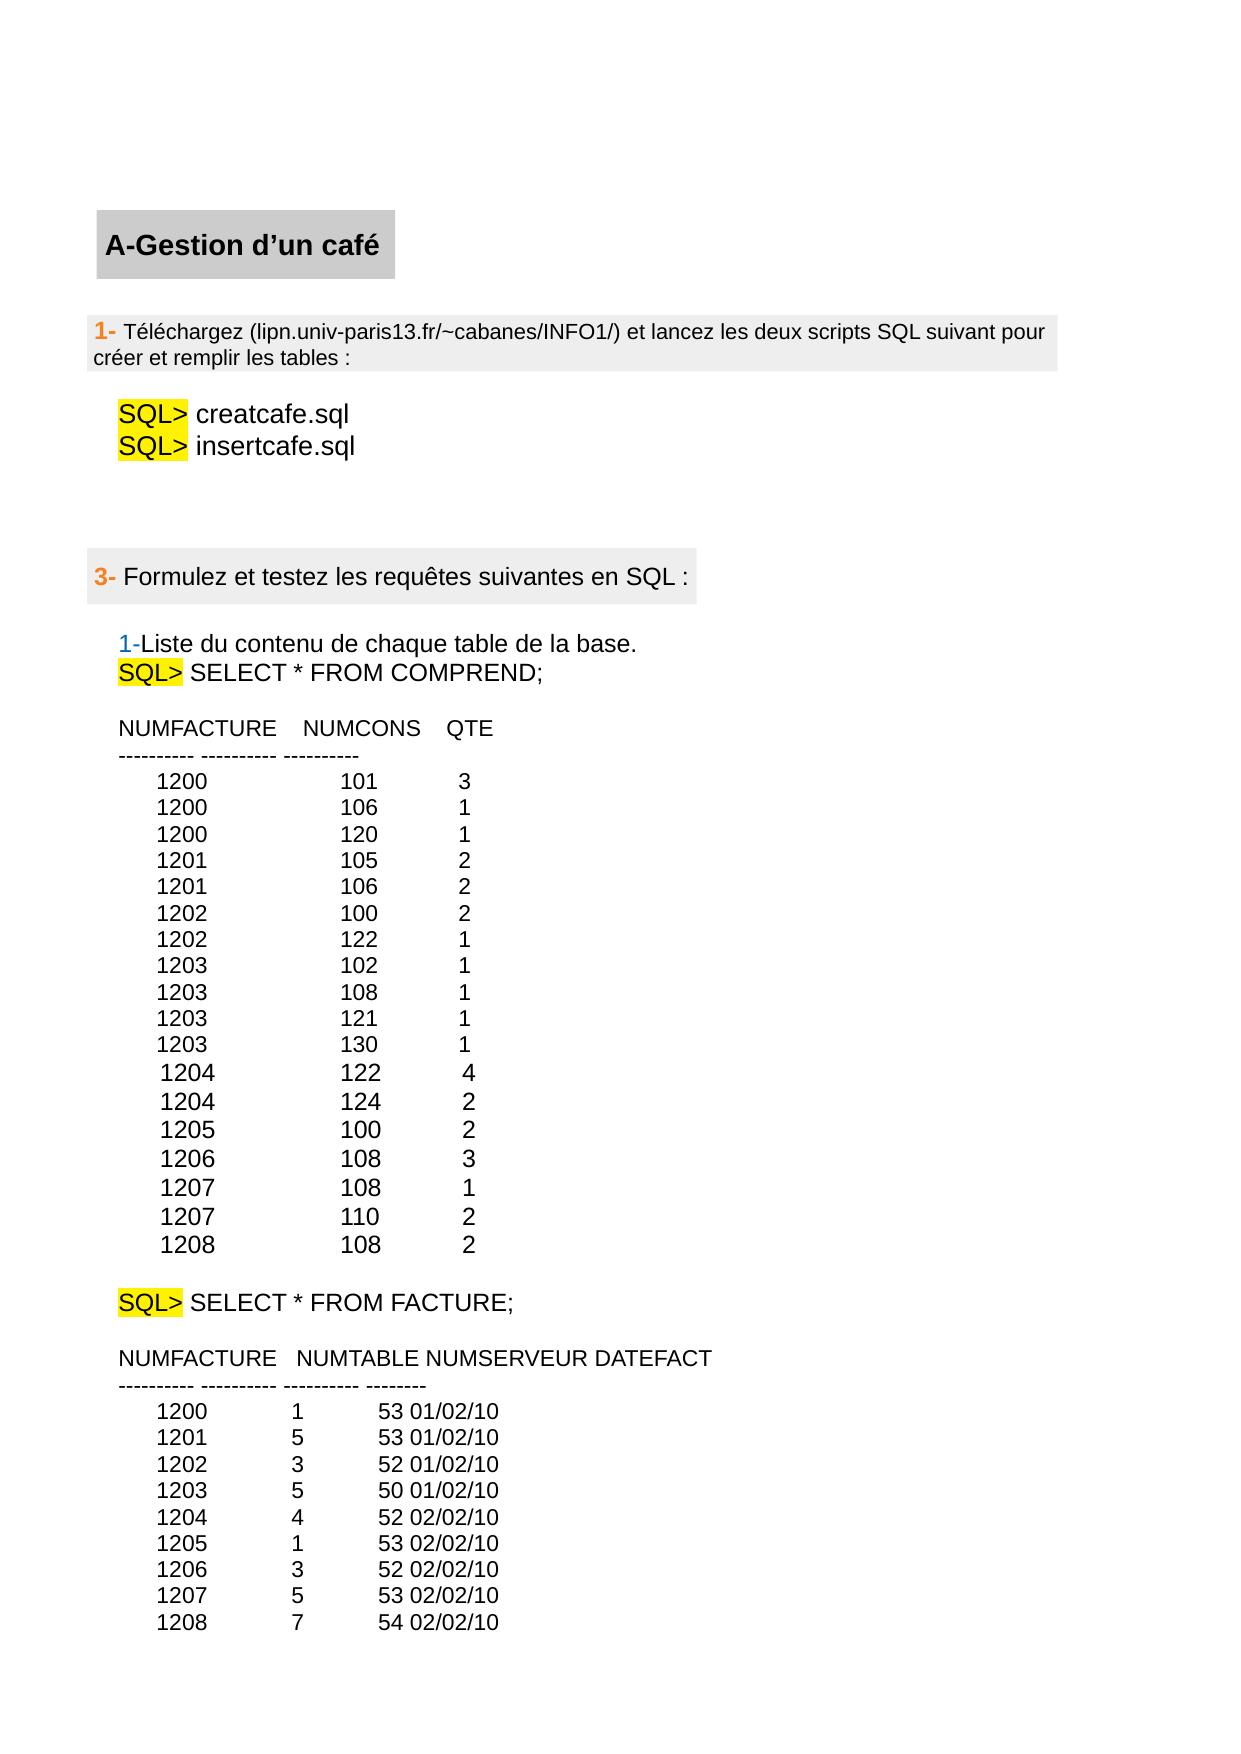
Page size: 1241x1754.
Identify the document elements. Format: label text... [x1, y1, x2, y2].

text SQL> creatcafe.sql [118, 398, 1122, 430]
text 1207 108 1 [118, 1173, 1122, 1202]
text 1203 102 1 [118, 952, 1122, 979]
text 1200 120 1 [118, 821, 1122, 847]
text ---------- ---------- ---------- [118, 742, 1122, 768]
text SQL> insertcafe.sql [118, 430, 1122, 461]
text 1204 124 2 [118, 1087, 1122, 1115]
text 1201 106 2 [118, 873, 1122, 900]
text NUMFACTURE NUMCONS QTE [118, 715, 1122, 742]
text 1200 101 3 [118, 768, 1122, 794]
text 1204 4 52 02/02/10 [118, 1503, 1122, 1530]
text 1208 108 2 [118, 1230, 1122, 1259]
text 1207 110 2 [118, 1202, 1122, 1230]
text SQL> SELECT * FROM COMPREND; [118, 658, 1122, 686]
text 1203 121 1 [118, 1005, 1122, 1031]
text 1205 1 53 02/02/10 [118, 1530, 1122, 1556]
text NUMFACTURE NUMTABLE NUMSERVEUR DATEFACT [118, 1345, 1122, 1372]
text 1207 5 53 02/02/10 [118, 1582, 1122, 1609]
text 1208 7 54 02/02/10 [118, 1609, 1122, 1635]
text 1201 5 53 01/02/10 [118, 1424, 1122, 1451]
text 1202 122 1 [118, 926, 1122, 952]
text 1200 1 53 01/02/10 [118, 1398, 1122, 1424]
text 1203 5 50 01/02/10 [118, 1477, 1122, 1503]
text 1202 100 2 [118, 900, 1122, 926]
text 1202 3 52 01/02/10 [118, 1451, 1122, 1477]
text 1206 3 52 02/02/10 [118, 1556, 1122, 1582]
text SQL> SELECT * FROM FACTURE; [118, 1288, 1122, 1317]
text ---------- ---------- ---------- -------- [118, 1372, 1122, 1398]
text 1201 105 2 [118, 847, 1122, 873]
text 1206 108 3 [118, 1144, 1122, 1173]
text 1203 108 1 [118, 979, 1122, 1005]
text 1204 122 4 [118, 1058, 1122, 1087]
text 1200 106 1 [118, 794, 1122, 821]
text 1203 130 1 [118, 1031, 1122, 1058]
text 1205 100 2 [118, 1115, 1122, 1144]
text 1-Liste du contenu de chaque table de la base. [118, 629, 1122, 658]
